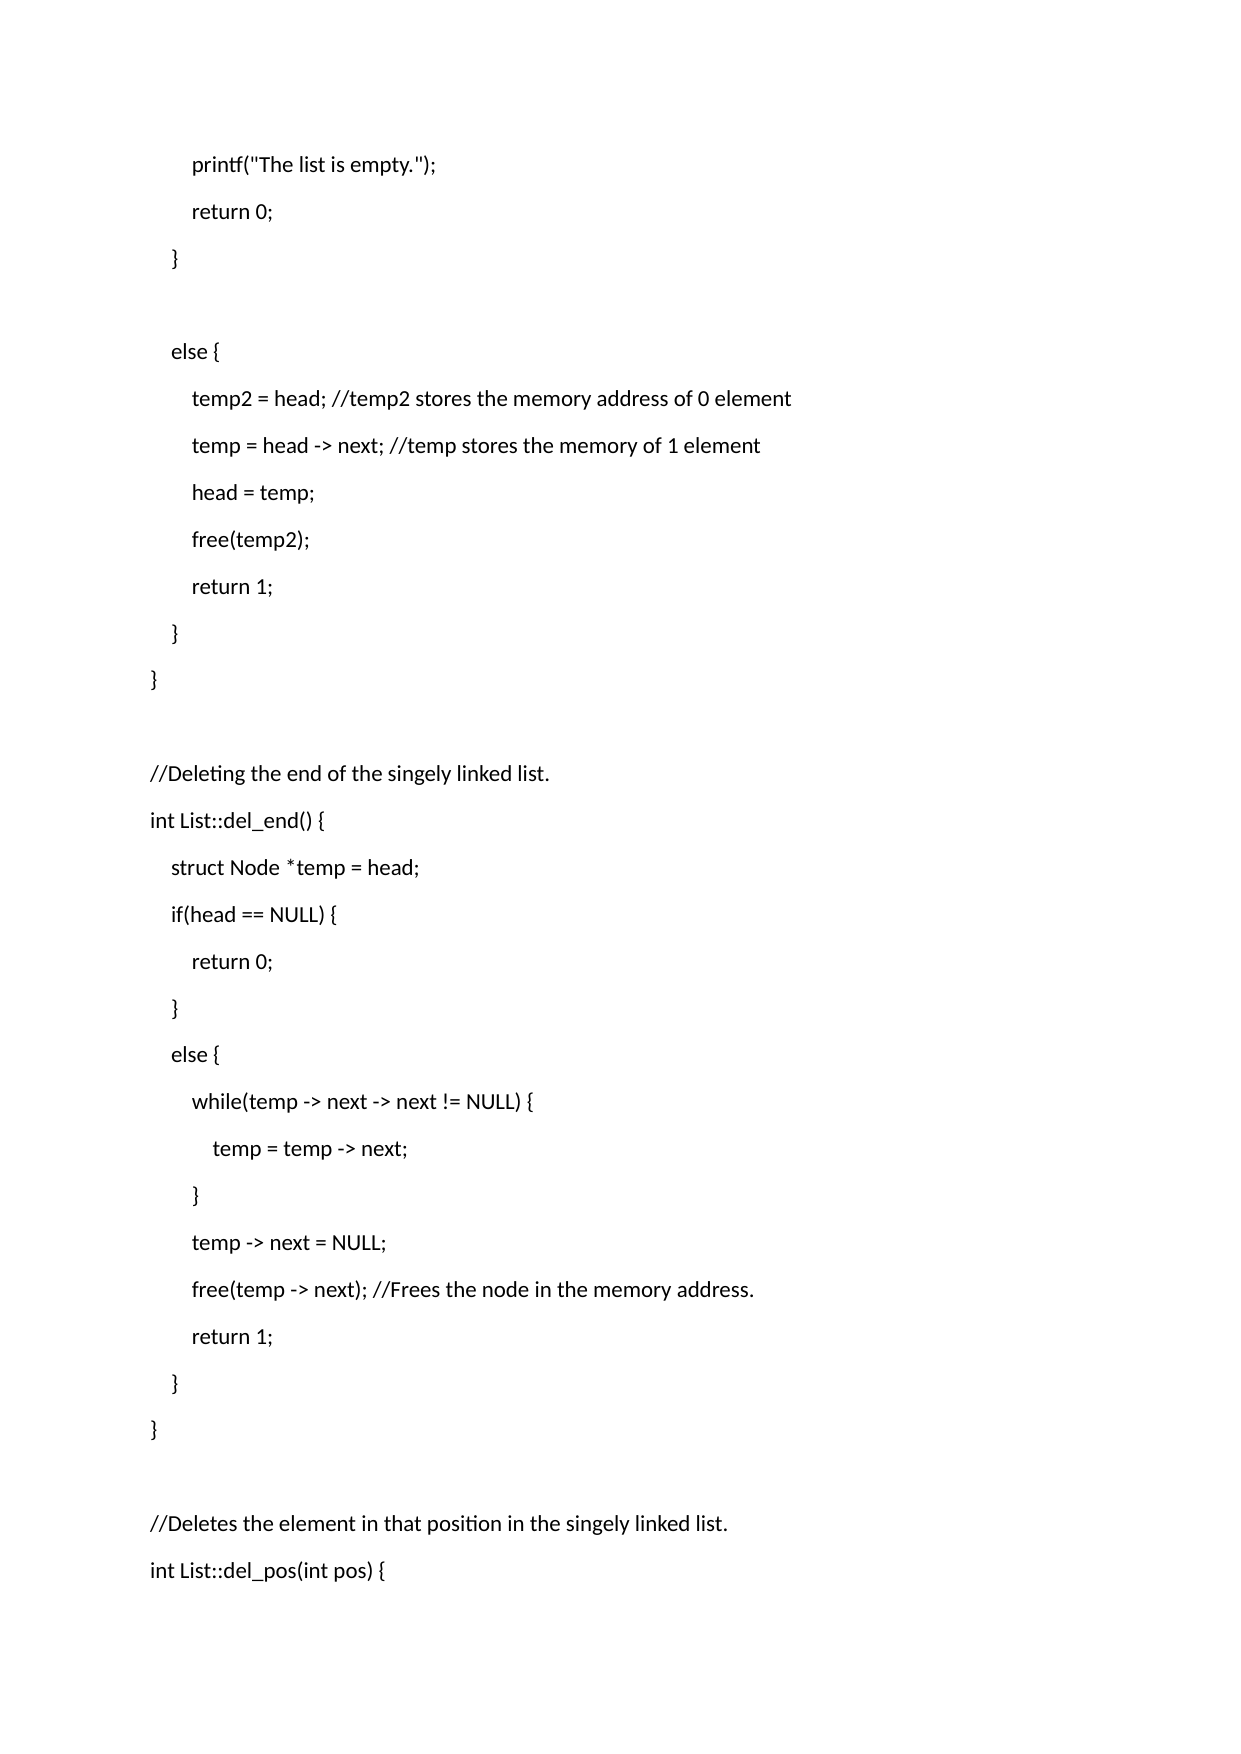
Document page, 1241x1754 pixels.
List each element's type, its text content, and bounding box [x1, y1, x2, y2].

text //Deletes the element in that position in the singely linked list. [150, 1509, 1090, 1537]
text temp -> next = NULL; [150, 1228, 1090, 1256]
text return 0; [150, 947, 1090, 975]
text } [150, 244, 1090, 272]
text } [150, 1181, 1090, 1209]
text int List::del_end() { [150, 806, 1090, 834]
text printf("The list is empty."); [150, 150, 1090, 178]
text free(temp -> next); //Frees the node in the memory address. [150, 1275, 1090, 1303]
text } [150, 1369, 1090, 1397]
text } [150, 1416, 1090, 1444]
text return 1; [150, 1322, 1090, 1350]
text temp = temp -> next; [150, 1134, 1090, 1162]
text return 1; [150, 572, 1090, 600]
text temp2 = head; //temp2 stores the memory address of 0 element [150, 384, 1090, 412]
text } [150, 994, 1090, 1022]
text struct Node *temp = head; [150, 853, 1090, 881]
text int List::del_pos(int pos) { [150, 1556, 1090, 1584]
text head = temp; [150, 478, 1090, 506]
text temp = head -> next; //temp stores the memory of 1 element [150, 431, 1090, 459]
text else { [150, 1041, 1090, 1069]
text free(temp2); [150, 525, 1090, 553]
text while(temp -> next -> next != NULL) { [150, 1087, 1090, 1116]
text return 0; [150, 197, 1090, 225]
text if(head == NULL) { [150, 900, 1090, 928]
text } [150, 666, 1090, 694]
text } [150, 619, 1090, 647]
text //Deleting the end of the singely linked list. [150, 759, 1090, 787]
text else { [150, 337, 1090, 366]
